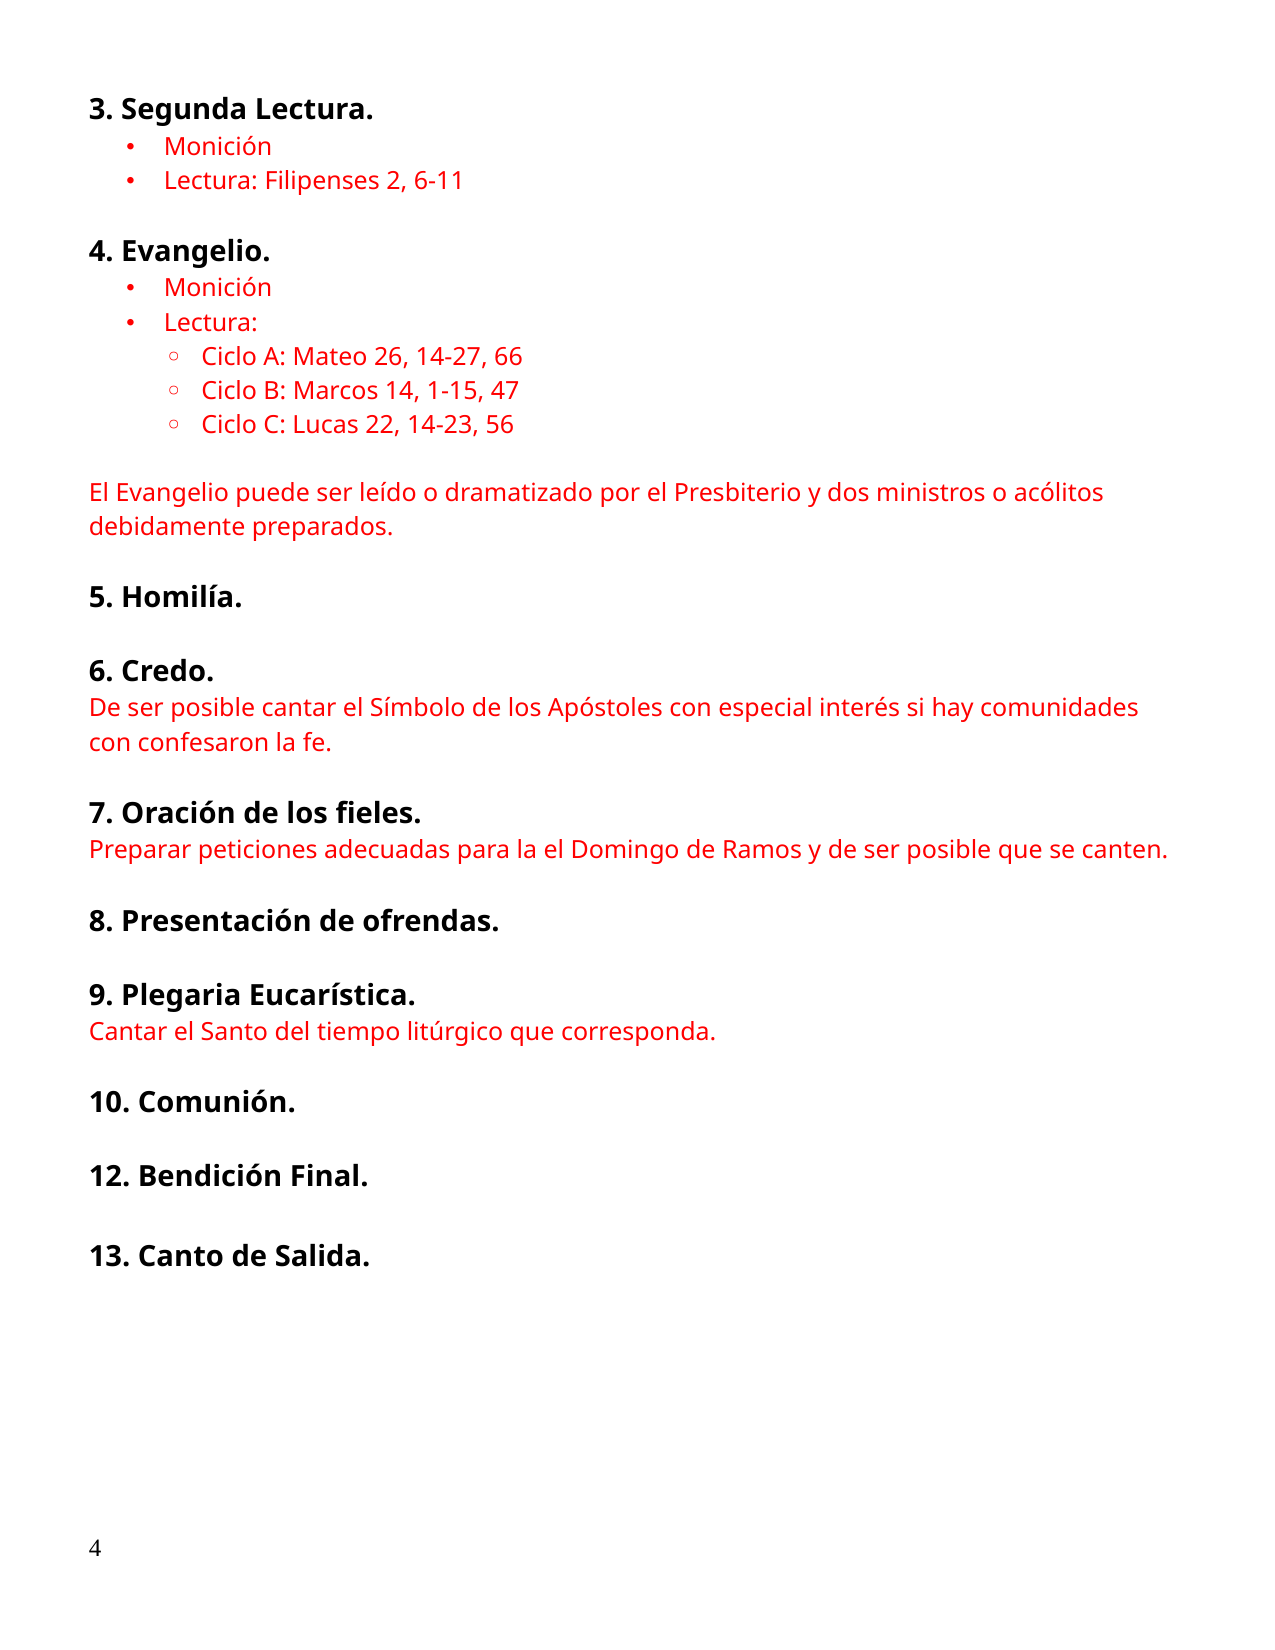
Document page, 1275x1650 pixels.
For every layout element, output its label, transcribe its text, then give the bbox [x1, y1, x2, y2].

text 3. Segunda Lectura. [88, 88, 1186, 128]
text 9. Plegaria Eucarística. [88, 974, 1186, 1013]
list Lectura: Filipenses 2, 6-11 [126, 162, 1186, 196]
list Monición [126, 128, 1186, 162]
text 13. Canto de Salida. [88, 1235, 1186, 1274]
text 7. Oración de los fieles. [88, 792, 1186, 832]
text El Evangelio puede ser leído o dramatizado por el Presbiterio y dos ministros o acólitos debidamente preparados. [88, 474, 1186, 543]
list Ciclo C: Lucas 22, 14-23, 56 [163, 406, 1186, 440]
text De ser posible cantar el Símbolo de los Apóstoles con especial interés si hay comunidades con confesaron la fe. [88, 690, 1186, 758]
text 12. Bendición Final. [88, 1155, 1186, 1195]
text Cantar el Santo del tiempo litúrgico que corresponda. [88, 1013, 1186, 1048]
list Monición [126, 270, 1186, 304]
list Ciclo A: Mateo 26, 14-27, 66 [163, 338, 1186, 372]
text 6. Credo. [88, 650, 1186, 690]
list Lectura: [126, 304, 1186, 338]
text Preparar peticiones adecuadas para la el Domingo de Ramos y de ser posible que se canten. [88, 832, 1186, 866]
text 8. Presentación de ofrendas. [88, 900, 1186, 940]
text 4. Evangelio. [88, 230, 1186, 270]
list Ciclo B: Marcos 14, 1-15, 47 [163, 372, 1186, 406]
text 10. Comunión. [88, 1082, 1186, 1121]
text 5. Homilía. [88, 577, 1186, 616]
